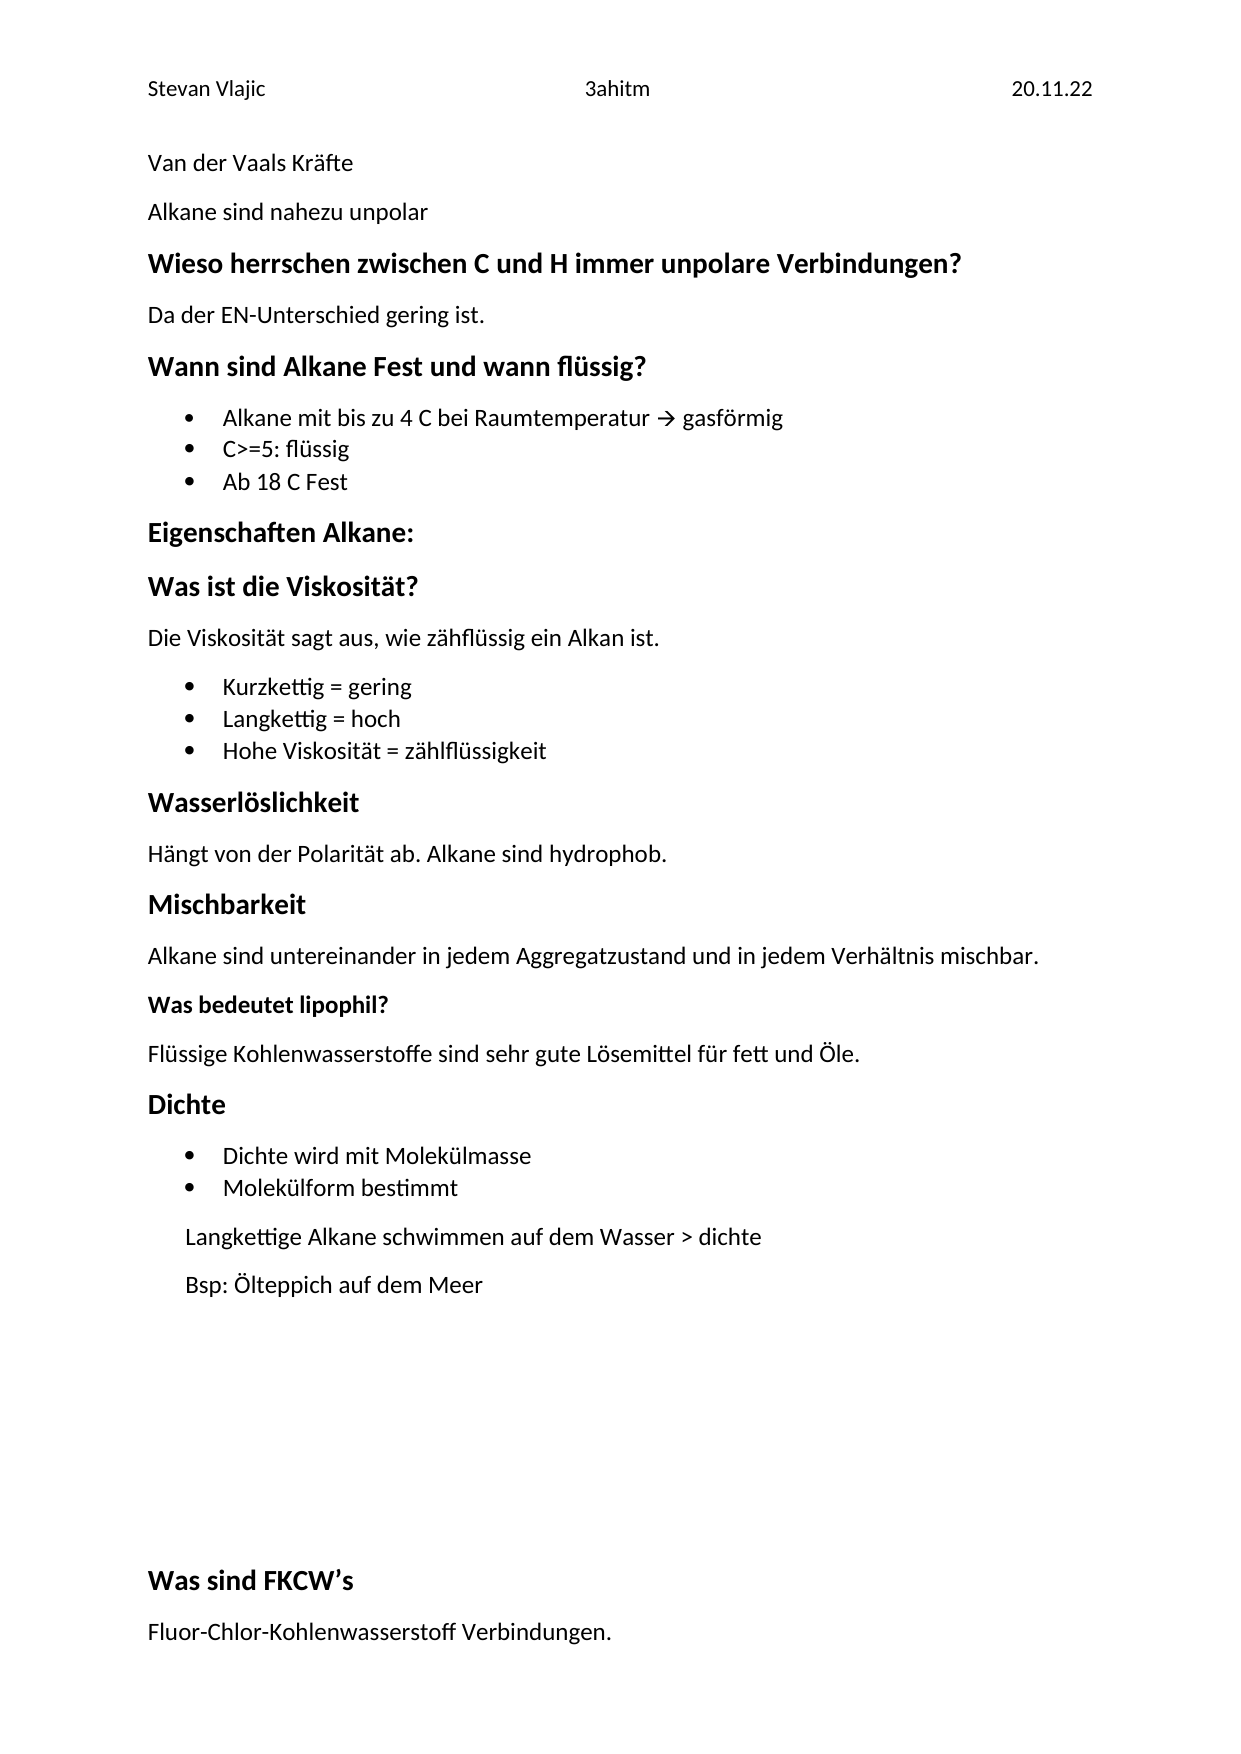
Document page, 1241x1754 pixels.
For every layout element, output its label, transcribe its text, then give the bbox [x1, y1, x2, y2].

list Alkane mit bis zu 4 C bei Raumtemperatur  gasförmig [185, 402, 1093, 432]
list Hohe Viskosität = zählflüssigkeit [185, 735, 1093, 766]
list Langkettig = hoch [185, 703, 1093, 733]
text Eigenschaften Alkane: [148, 514, 1093, 550]
list Dichte wird mit Molekülmasse [185, 1140, 1093, 1171]
list Ab 18 C Fest [185, 466, 1093, 496]
text Alkane sind nahezu unpolar [148, 196, 1093, 227]
text Da der EN-Unterschied gering ist. [148, 299, 1093, 329]
text Van der Vaals Kräfte [148, 148, 1093, 178]
text Alkane sind untereinander in jedem Aggregatzustand und in jedem Verhältnis mischbar. [148, 940, 1093, 971]
text Mischbarkeit [148, 886, 1093, 922]
text Flüssige Kohlenwasserstoffe sind sehr gute Lösemittel für fett und Öle. [148, 1038, 1093, 1068]
list Kurzkettig = gering [185, 671, 1093, 702]
text Dichte [148, 1086, 1093, 1122]
list C>=5: flüssig [185, 434, 1093, 464]
text Was sind FKCW’s [148, 1562, 1093, 1597]
text Fluor-Chlor-Kohlenwasserstoff Verbindungen. [148, 1616, 1093, 1646]
text Was ist die Viskosität? [148, 568, 1093, 604]
text Hängt von der Polarität ab. Alkane sind hydrophob. [148, 838, 1093, 868]
text Was bedeutet lipophil? [148, 989, 1093, 1019]
text Wieso herrschen zwischen C und H immer unpolare Verbindungen? [148, 245, 1093, 281]
text Wann sind Alkane Fest und wann flüssig? [148, 348, 1093, 383]
text Bsp: Ölteppich auf dem Meer [185, 1270, 1093, 1300]
text Die Viskosität sagt aus, wie zähflüssig ein Alkan ist. [148, 622, 1093, 653]
text Langkettige Alkane schwimmen auf dem Wasser > dichte [185, 1221, 1093, 1252]
text Wasserlöslichkeit [148, 784, 1093, 819]
list Molekülform bestimmt [185, 1172, 1093, 1203]
